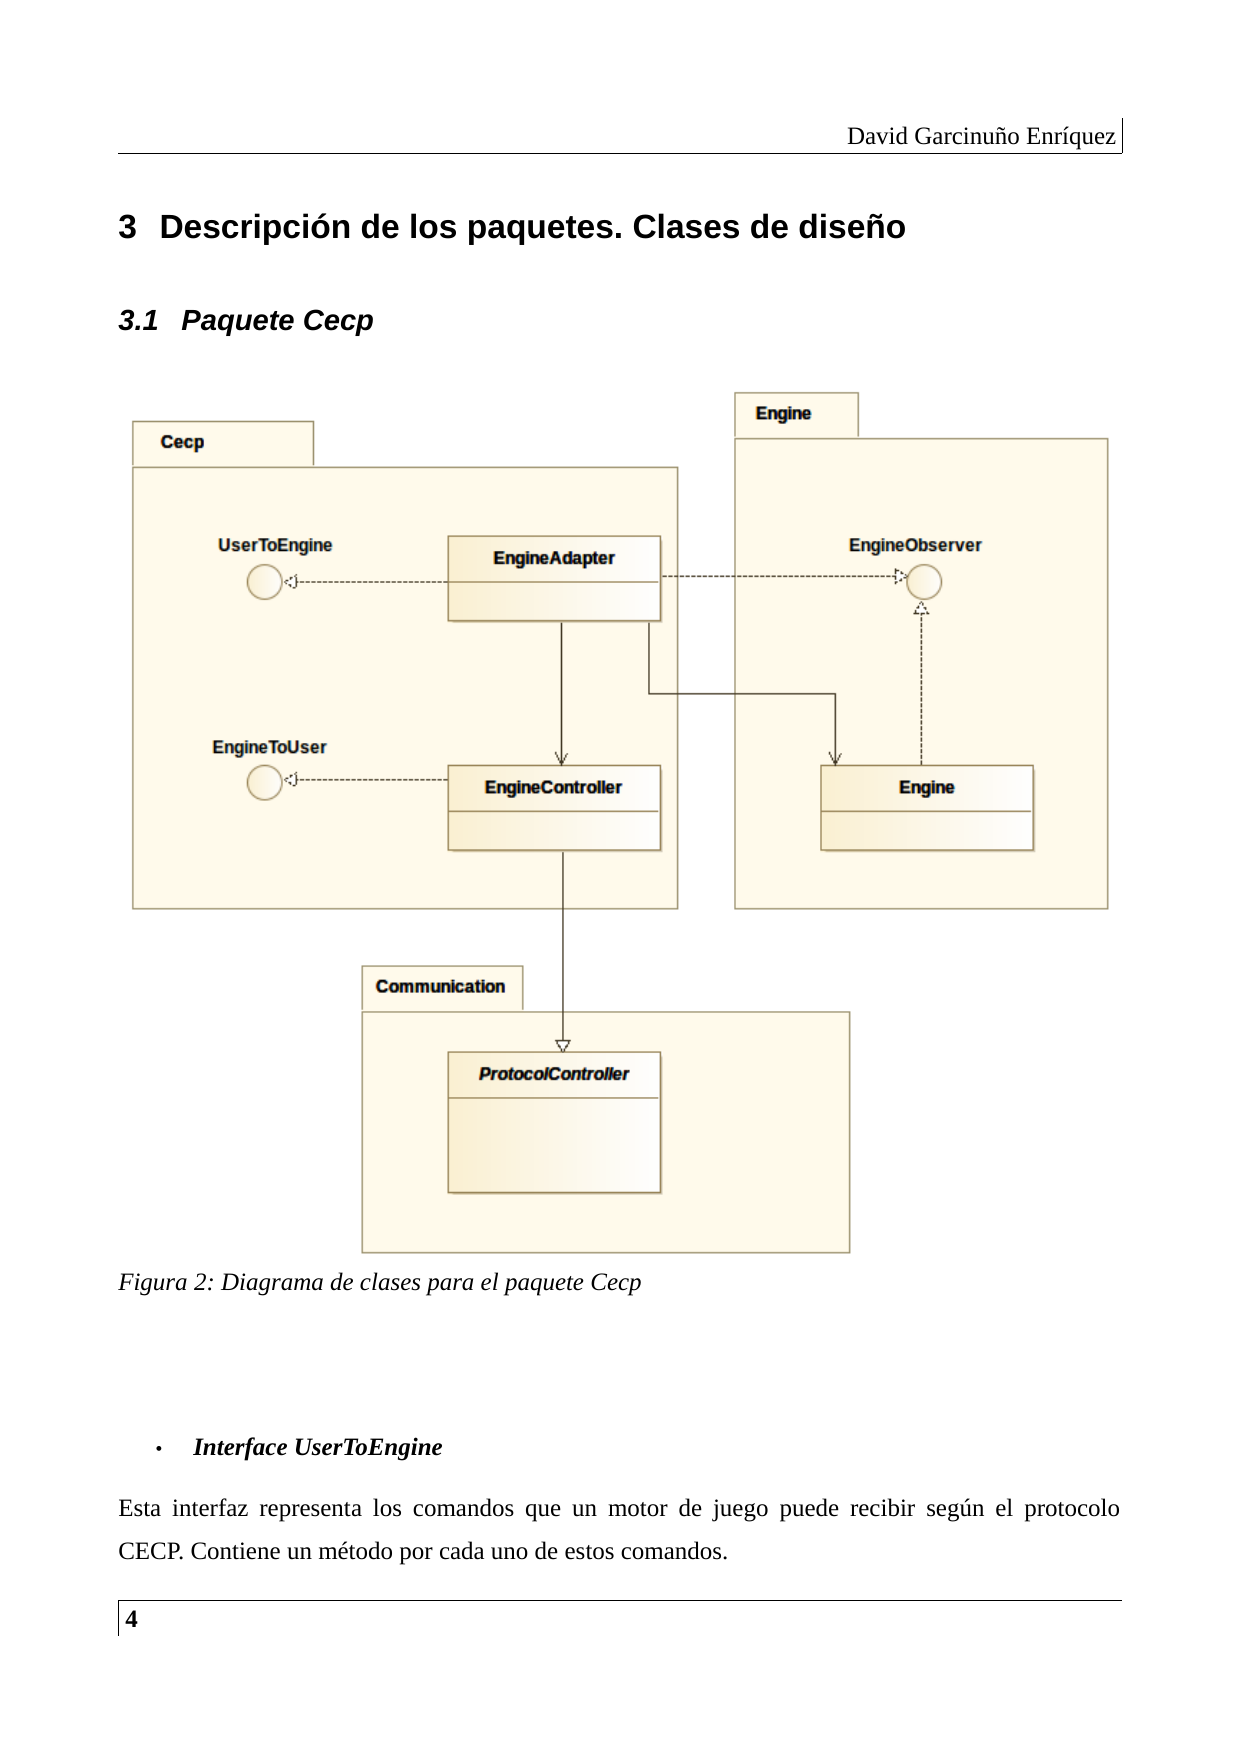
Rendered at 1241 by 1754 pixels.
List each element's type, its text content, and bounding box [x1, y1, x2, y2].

picture [118, 378, 1123, 1268]
list Interface UserToEngine [156, 1432, 1122, 1461]
text Esta interfaz representa los comandos que un motor de juego puede recibir según el protocolo CECP. Contiene un método por cada uno de estos comandos. [118, 1493, 1122, 1565]
subtitle Paquete Cecp [118, 303, 1122, 336]
text Figura 2: Diagrama de clases para el paquete Cecp [118, 1268, 1122, 1296]
subtitle Descripción de los paquetes. Clases de diseño [118, 207, 1122, 246]
